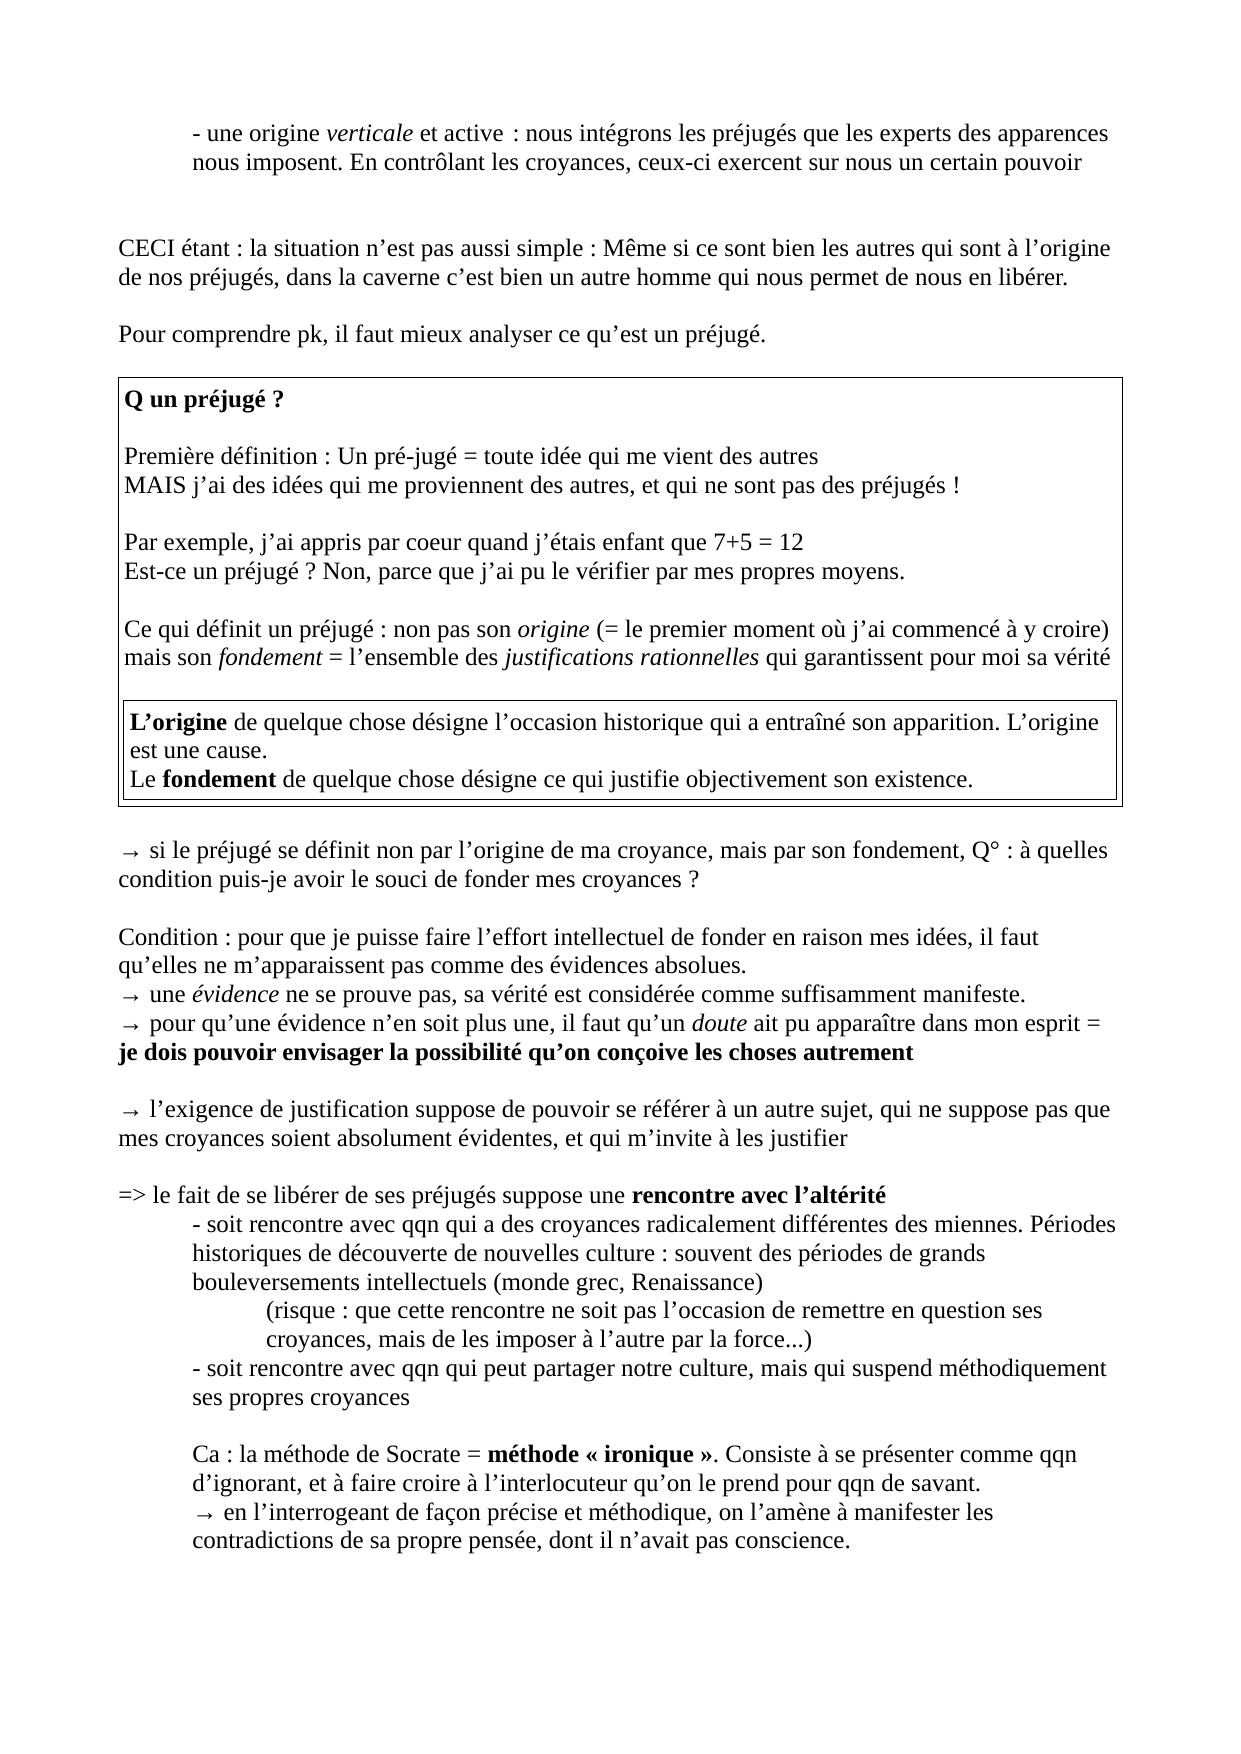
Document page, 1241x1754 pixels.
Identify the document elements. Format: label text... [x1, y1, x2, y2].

text => le fait de se libérer de ses préjugés suppose une rencontre avec l’altérité [118, 1180, 1122, 1209]
text - soit rencontre avec qqn qui a des croyances radicalement différentes des miennes. Périodes historiques de découverte de nouvelles culture : souvent des périodes de grands bouleversements intellectuels (monde grec, Renaissance) [192, 1209, 1122, 1295]
text - soit rencontre avec qqn qui peut partager notre culture, mais qui suspend méthodiquement ses propres croyances [192, 1353, 1122, 1410]
text → l’exigence de justification suppose de pouvoir se référer à un autre sujet, qui ne suppose pas que mes croyances soient absolument évidentes, et qui m’invite à les justifier [118, 1094, 1122, 1152]
table_header L’origine de quelque chose désigne l’occasion historique qui a entraîné son apparition. L’origine est une cause. Le fondement de quelque chose désigne ce qui justifie objectivement son existence. [124, 701, 1116, 799]
text CECI étant : la situation n’est pas aussi simple : Même si ce sont bien les autres qui sont à l’origine de nos préjugés, dans la caverne c’est bien un autre homme qui nous permet de nous en libérer. [118, 233, 1122, 291]
text Ca : la méthode de Socrate = méthode « ironique ». Consiste à se présenter comme qqn d’ignorant, et à faire croire à l’interlocuteur qu’on le prend pour qqn de savant. [192, 1439, 1122, 1497]
text Pour comprendre pk, il faut mieux analyser ce qu’est un préjugé. [118, 319, 1122, 348]
text → en l’interrogeant de façon précise et méthodique, on l’amène à manifester les contradictions de sa propre pensée, dont il n’avait pas conscience. [192, 1497, 1122, 1554]
text - une origine verticale et active : nous intégrons les préjugés que les experts des apparences nous imposent. En contrôlant les croyances, ceux-ci exercent sur nous un certain pouvoir [192, 118, 1122, 176]
text (risque : que cette rencontre ne soit pas l’occasion de remettre en question ses croyances, mais de les imposer à l’autre par la force...) [266, 1295, 1122, 1353]
text → une évidence ne se prouve pas, sa vérité est considérée comme suffisamment manifeste. [118, 979, 1122, 1008]
text → si le préjugé se définit non par l’origine de ma croyance, mais par son fondement, Q° : à quelles condition puis-je avoir le souci de fonder mes croyances ? [118, 835, 1122, 893]
table_header Q un préjugé ? Première définition : Un pré-jugé = toute idée qui me vient des autres MAIS j’ai des idées qui me proviennent des autres, et qui ne sont pas des préjugés ! Par exemple, j’ai appris par coeur quand j’étais enfant que 7+5 = 12 Est-ce un préjugé ? Non, parce que j’ai pu le vérifier par mes propres moyens. Ce qui définit un préjugé : non pas son origine (= le premier moment où j’ai commencé à y croire) mais son fondement = l’ensemble des justifications rationnelles qui garantissent pour moi sa vérité [119, 378, 1122, 806]
text → pour qu’une évidence n’en soit plus une, il faut qu’un doute ait pu apparaître dans mon esprit = je dois pouvoir envisager la possibilité qu’on conçoive les choses autrement [118, 1008, 1122, 1065]
text Condition : pour que je puisse faire l’effort intellectuel de fonder en raison mes idées, il faut qu’elles ne m’apparaissent pas comme des évidences absolues. [118, 922, 1122, 979]
